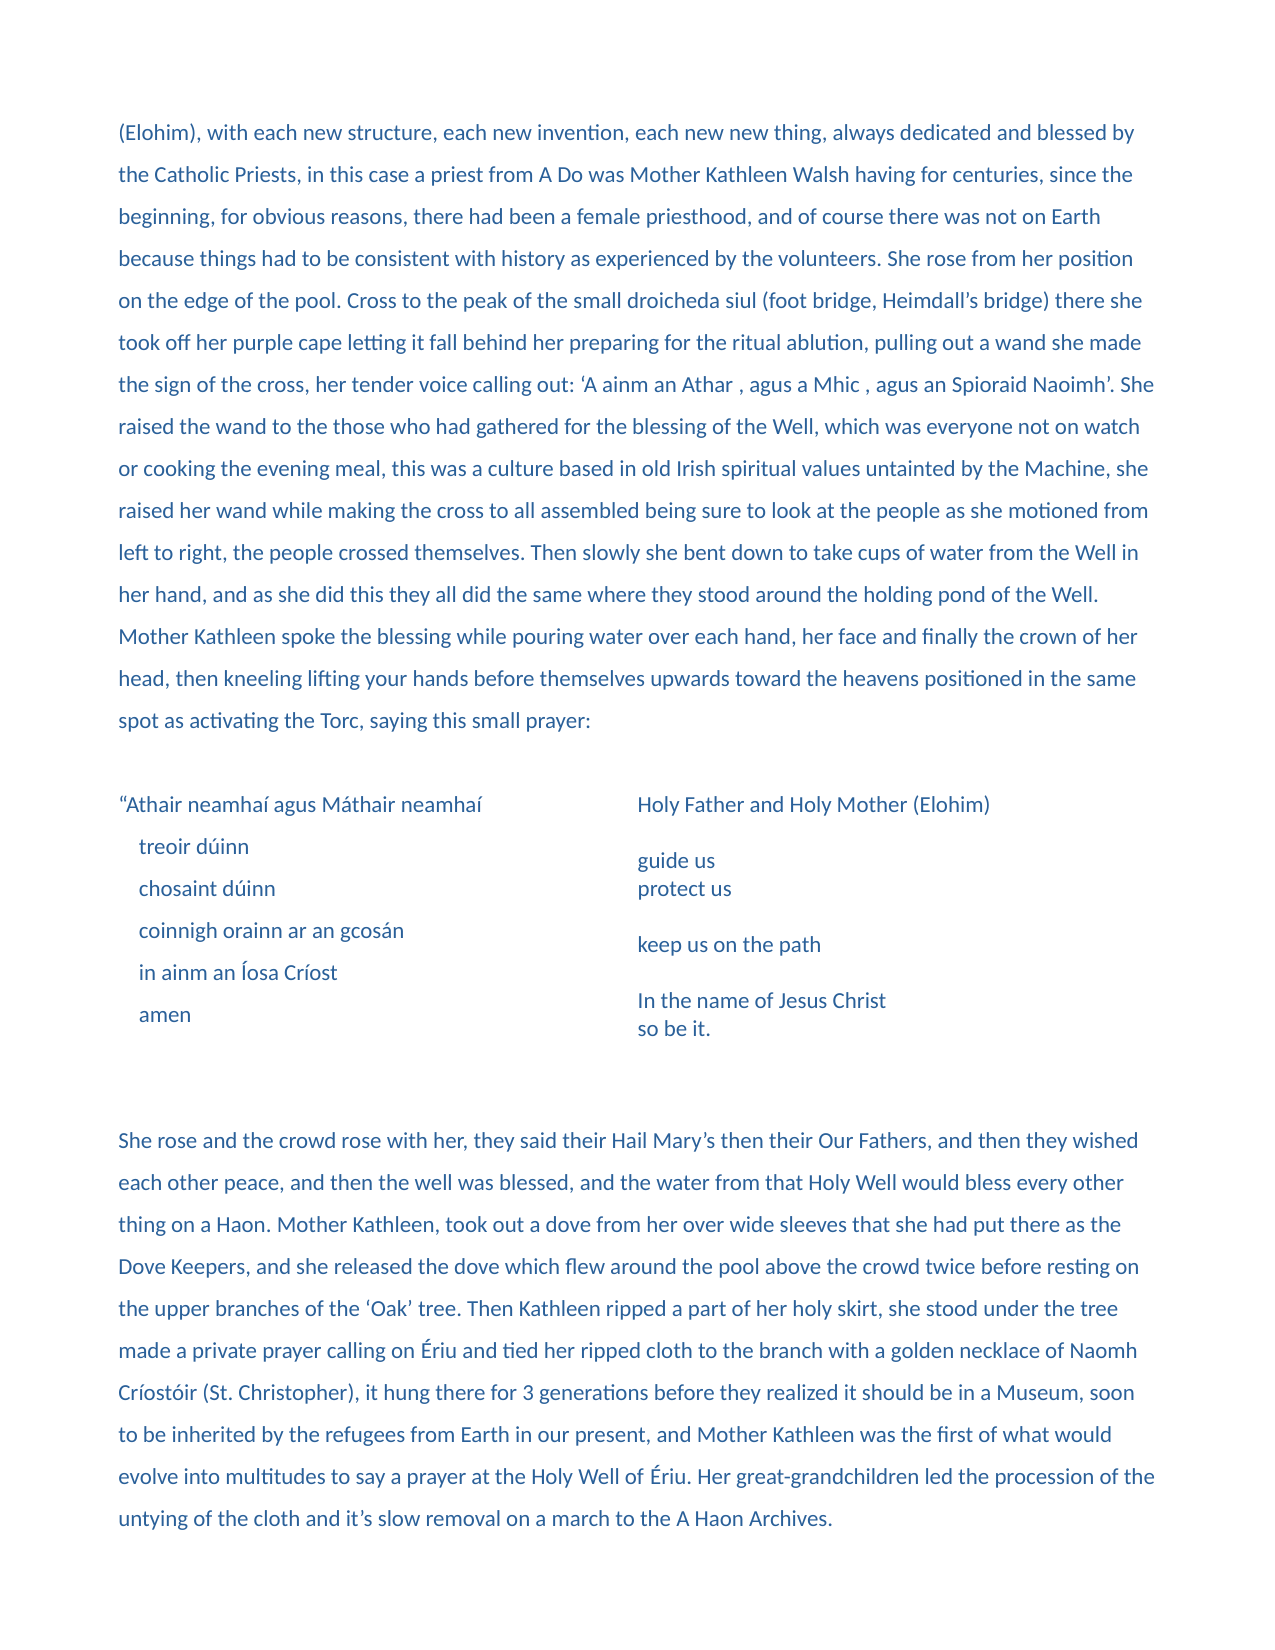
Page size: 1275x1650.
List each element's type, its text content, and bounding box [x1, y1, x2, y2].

text (Elohim), with each new structure, each new invention, each new new thing, always dedicated and blessed by the Catholic Priests, in this case a priest from A Do was Mother Kathleen Walsh having for centuries, since the beginning, for obvious reasons, there had been a female priesthood, and of course there was not on Earth because things had to be consistent with history as experienced by the volunteers. She rose from her position on the edge of the pool. Cross to the peak of the small droicheda siul (foot bridge, Heimdall’s bridge) there she took off her purple cape letting it fall behind her preparing for the ritual ablution, pulling out a wand she made the sign of the cross, her tender voice calling out: ‘A ainm an Athar , agus a Mhic , agus an Spioraid Naoimh’. She raised the wand to the those who had gathered for the blessing of the Well, which was everyone not on watch or cooking the evening meal, this was a culture based in old Irish spiritual values untainted by the Machine, she raised her wand while making the cross to all assembled being sure to look at the people as she motioned from left to right, the people crossed themselves. Then slowly she bent down to take cups of water from the Well in her hand, and as she did this they all did the same where they stood around the holding pond of the Well. Mother Kathleen spoke the blessing while pouring water over each hand, her face and finally the crown of her head, then kneeling lifting your hands before themselves upwards toward the heavens positioned in the same spot as activating the Torc, saying this small prayer: [118, 118, 1157, 776]
text She rose and the crowd rose with her, they said their Hail Mary’s then their Our Fathers, and then they wished each other peace, and then the well was blessed, and the water from that Holy Well would bless every other thing on a Haon. Mother Kathleen, took out a dove from her over wide sleeves that she had put there as the Dove Keepers, and she released the dove which flew around the pool above the crowd twice before resting on the upper branches of the ‘Oak’ tree. Then Kathleen ripped a part of her holy skirt, she stood under the tree made a private prayer calling on Ériu and tied her ripped cloth to the branch with a golden necklace of Naomh Críostóir (St. Christopher), it hung there for 3 generations before they realized it should be in a Museum, soon to be inherited by the refugees from Earth in our present, and Mother Kathleen was the first of what would evolve into multitudes to say a prayer at the Holy Well of Ériu. Her great-grandchildren led the procession of the untying of the cloth and it’s slow removal on a march to the A Haon Archives. [118, 1126, 1157, 1532]
table_header “Athair neamhaí agus Máthair neamhaí treoir dúinn chosaint dúinn coinnigh orainn ar an gcosán in ainm an Íosa Críost amen [118, 790, 637, 1042]
table_header Holy Father and Holy Mother (Elohim) guide us protect us keep us on the path In the name of Jesus Christ so be it. [638, 790, 1157, 1042]
